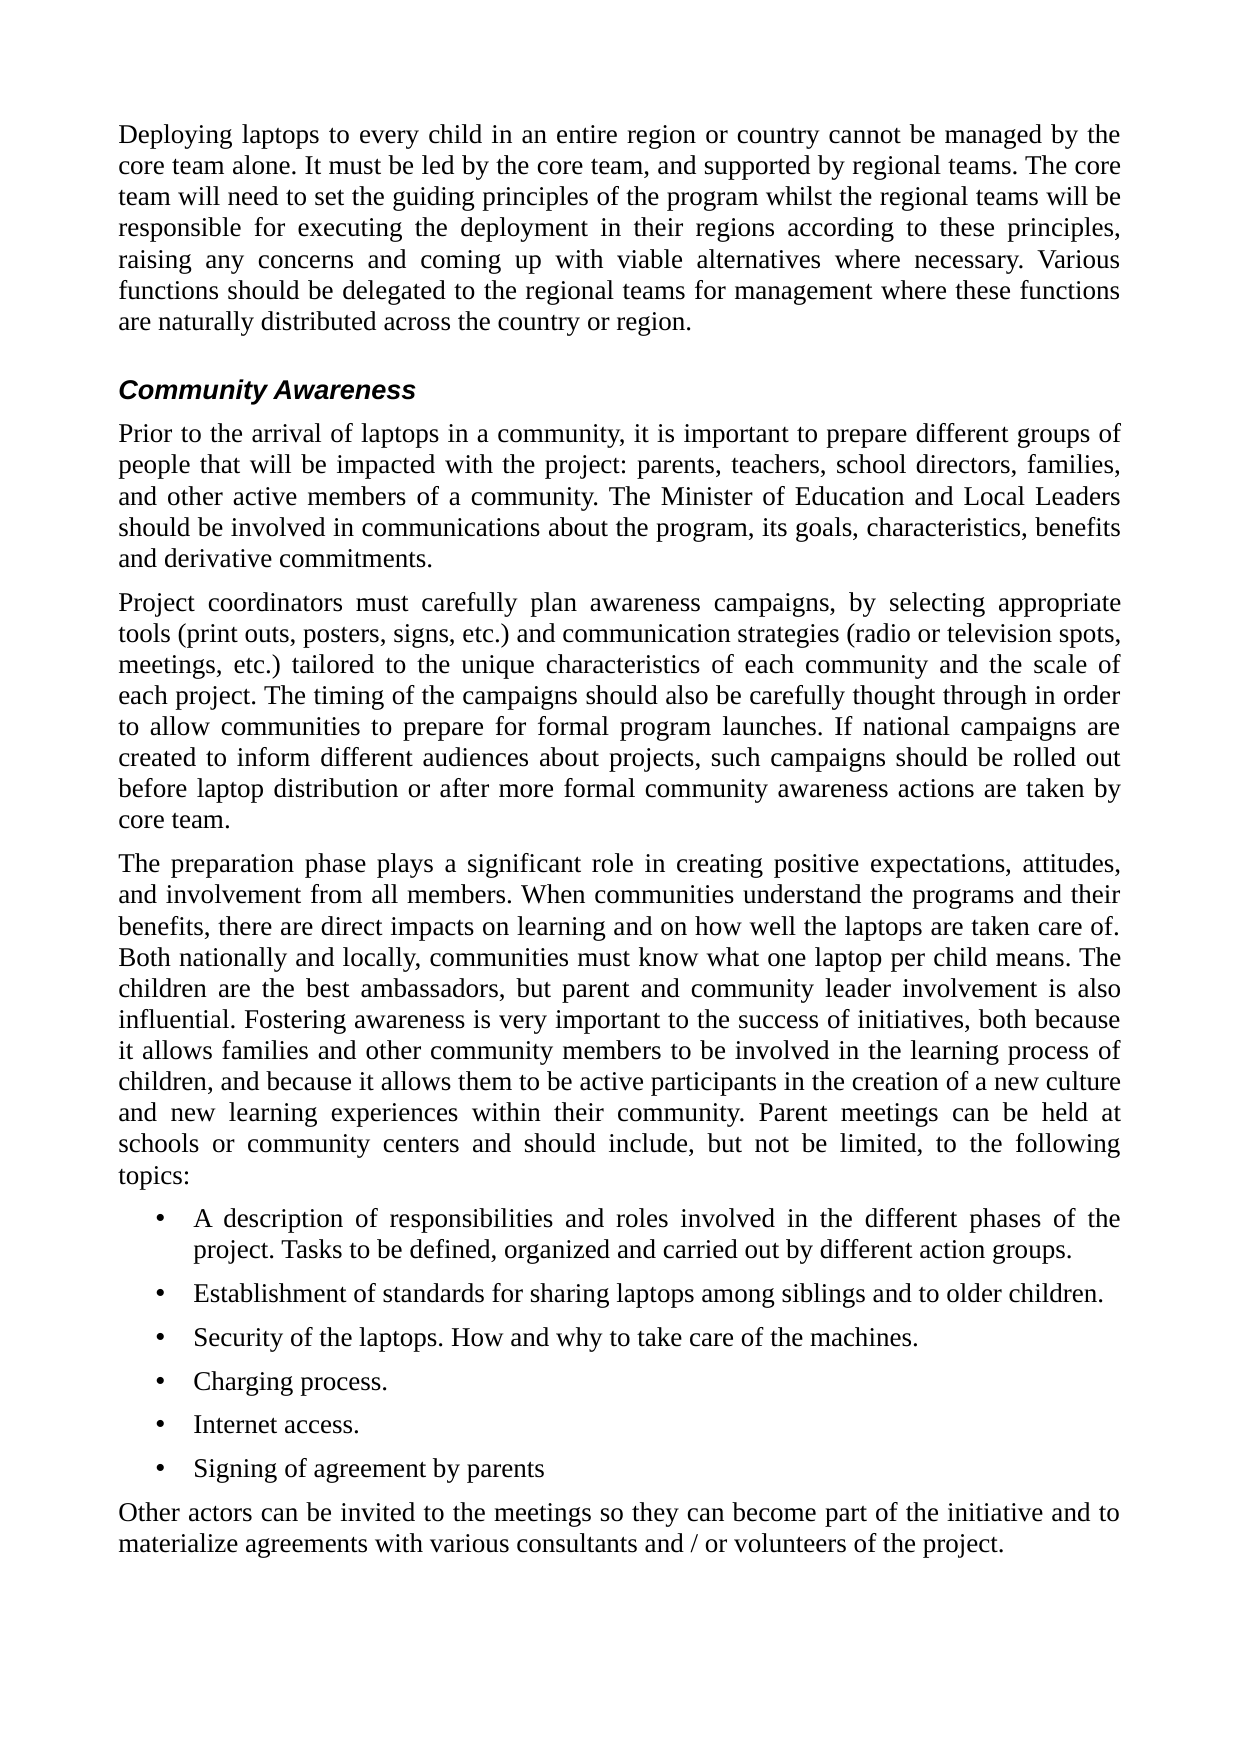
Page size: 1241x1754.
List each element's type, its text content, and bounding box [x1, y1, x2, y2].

list A description of responsibilities and roles involved in the different phases of the project. Tasks to be defined, organized and carried out by different action groups. [156, 1202, 1122, 1265]
text Prior to the arrival of laptops in a community, it is important to prepare different groups of people that will be impacted with the project: parents, teachers, school directors, families, and other active members of a community. The Minister of Education and Local Leaders should be involved in communications about the program, its goals, characteristics, benefits and derivative commitments. [118, 417, 1122, 573]
list Charging process. [156, 1365, 1122, 1396]
list Internet access. [156, 1408, 1122, 1440]
text The preparation phase plays a significant role in creating positive expectations, attitudes, and involvement from all members. When communities understand the programs and their benefits, there are direct impacts on learning and on how well the laptops are taken care of. Both nationally and locally, communities must know what one laptop per child means. The children are the best ambassadors, but parent and community leader involvement is also influential. Fostering awareness is very important to the success of initiatives, both because it allows families and other community members to be involved in the learning process of children, and because it allows them to be active participants in the creation of a new culture and new learning experiences within their community. Parent meetings can be held at schools or community centers and should include, but not be limited, to the following topics: [118, 847, 1122, 1190]
list Signing of agreement by parents [156, 1452, 1122, 1483]
text Deploying laptops to every child in an entire region or country cannot be managed by the core team alone. It must be led by the core team, and supported by regional teams. The core team will need to set the guiding principles of the program whilst the regional teams will be responsible for executing the deployment in their regions according to these principles, raising any concerns and coming up with viable alternatives where necessary. Various functions should be delegated to the regional teams for management where these functions are naturally distributed across the country or region. [118, 118, 1122, 336]
text Other actors can be invited to the meetings so they can become part of the initiative and to materialize agreements with various consultants and / or volunteers of the project. [118, 1496, 1122, 1558]
list Establishment of standards for sharing laptops among siblings and to older children. [156, 1277, 1122, 1308]
text Project coordinators must carefully plan awareness campaigns, by selecting appropriate tools (print outs, posters, signs, etc.) and communication strategies (radio or television spots, meetings, etc.) tailored to the unique characteristics of each community and the scale of each project. The timing of the campaigns should also be carefully thought through in order to allow communities to prepare for formal program launches. If national campaigns are created to inform different audiences about projects, such campaigns should be rolled out before laptop distribution or after more formal community awareness actions are taken by core team. [118, 586, 1122, 835]
list Security of the laptops. How and why to take care of the machines. [156, 1321, 1122, 1352]
subtitle Community Awareness [118, 374, 1122, 405]
